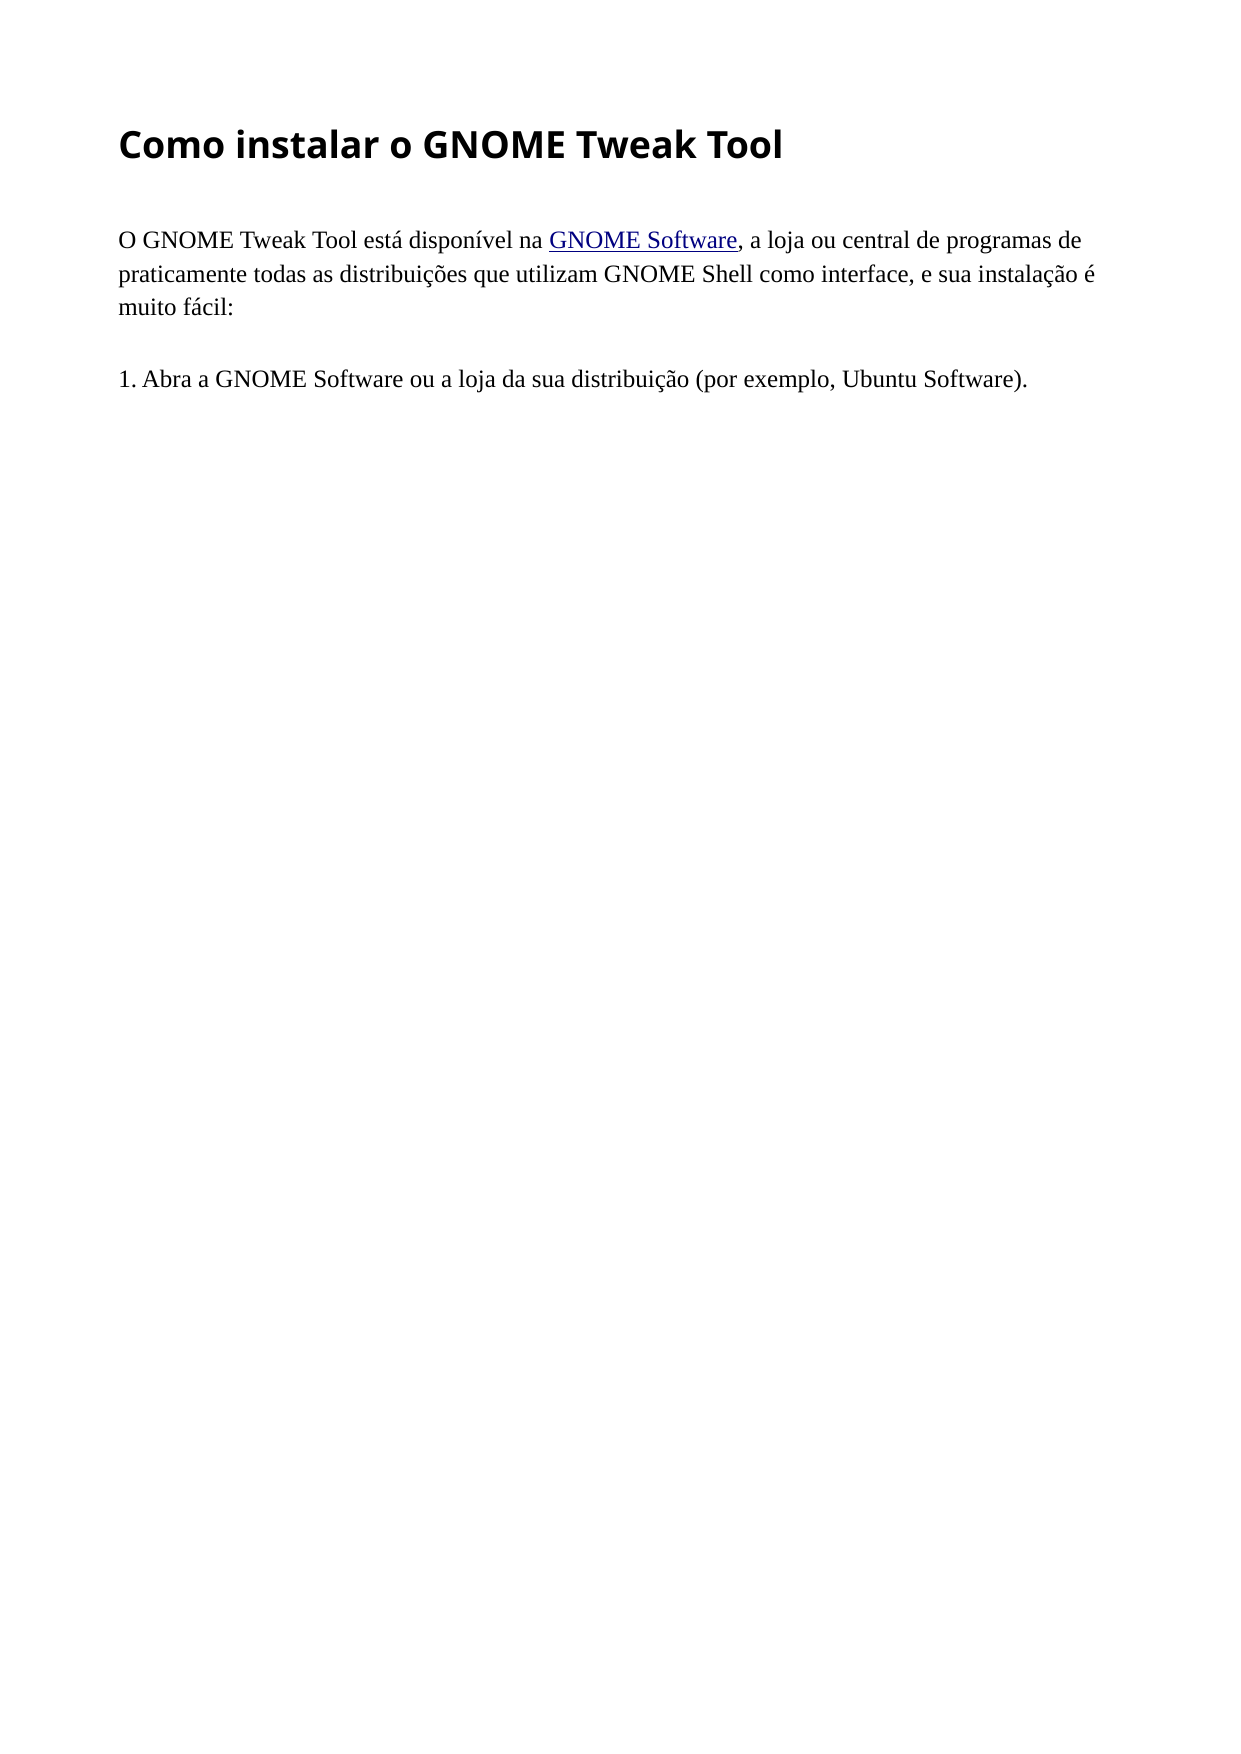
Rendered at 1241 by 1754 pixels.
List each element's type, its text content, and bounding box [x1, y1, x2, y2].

text 1. Abra a GNOME Software ou a loja da sua distribuição (por exemplo, Ubuntu Software). [118, 364, 1122, 392]
subtitle Como instalar o GNOME Tweak Tool [118, 118, 1122, 169]
text O GNOME Tweak Tool está disponível na GNOME Software, a loja ou central de programas de praticamente todas as distribuições que utilizam GNOME Shell como interface, e sua instalação é muito fácil: [118, 226, 1122, 320]
